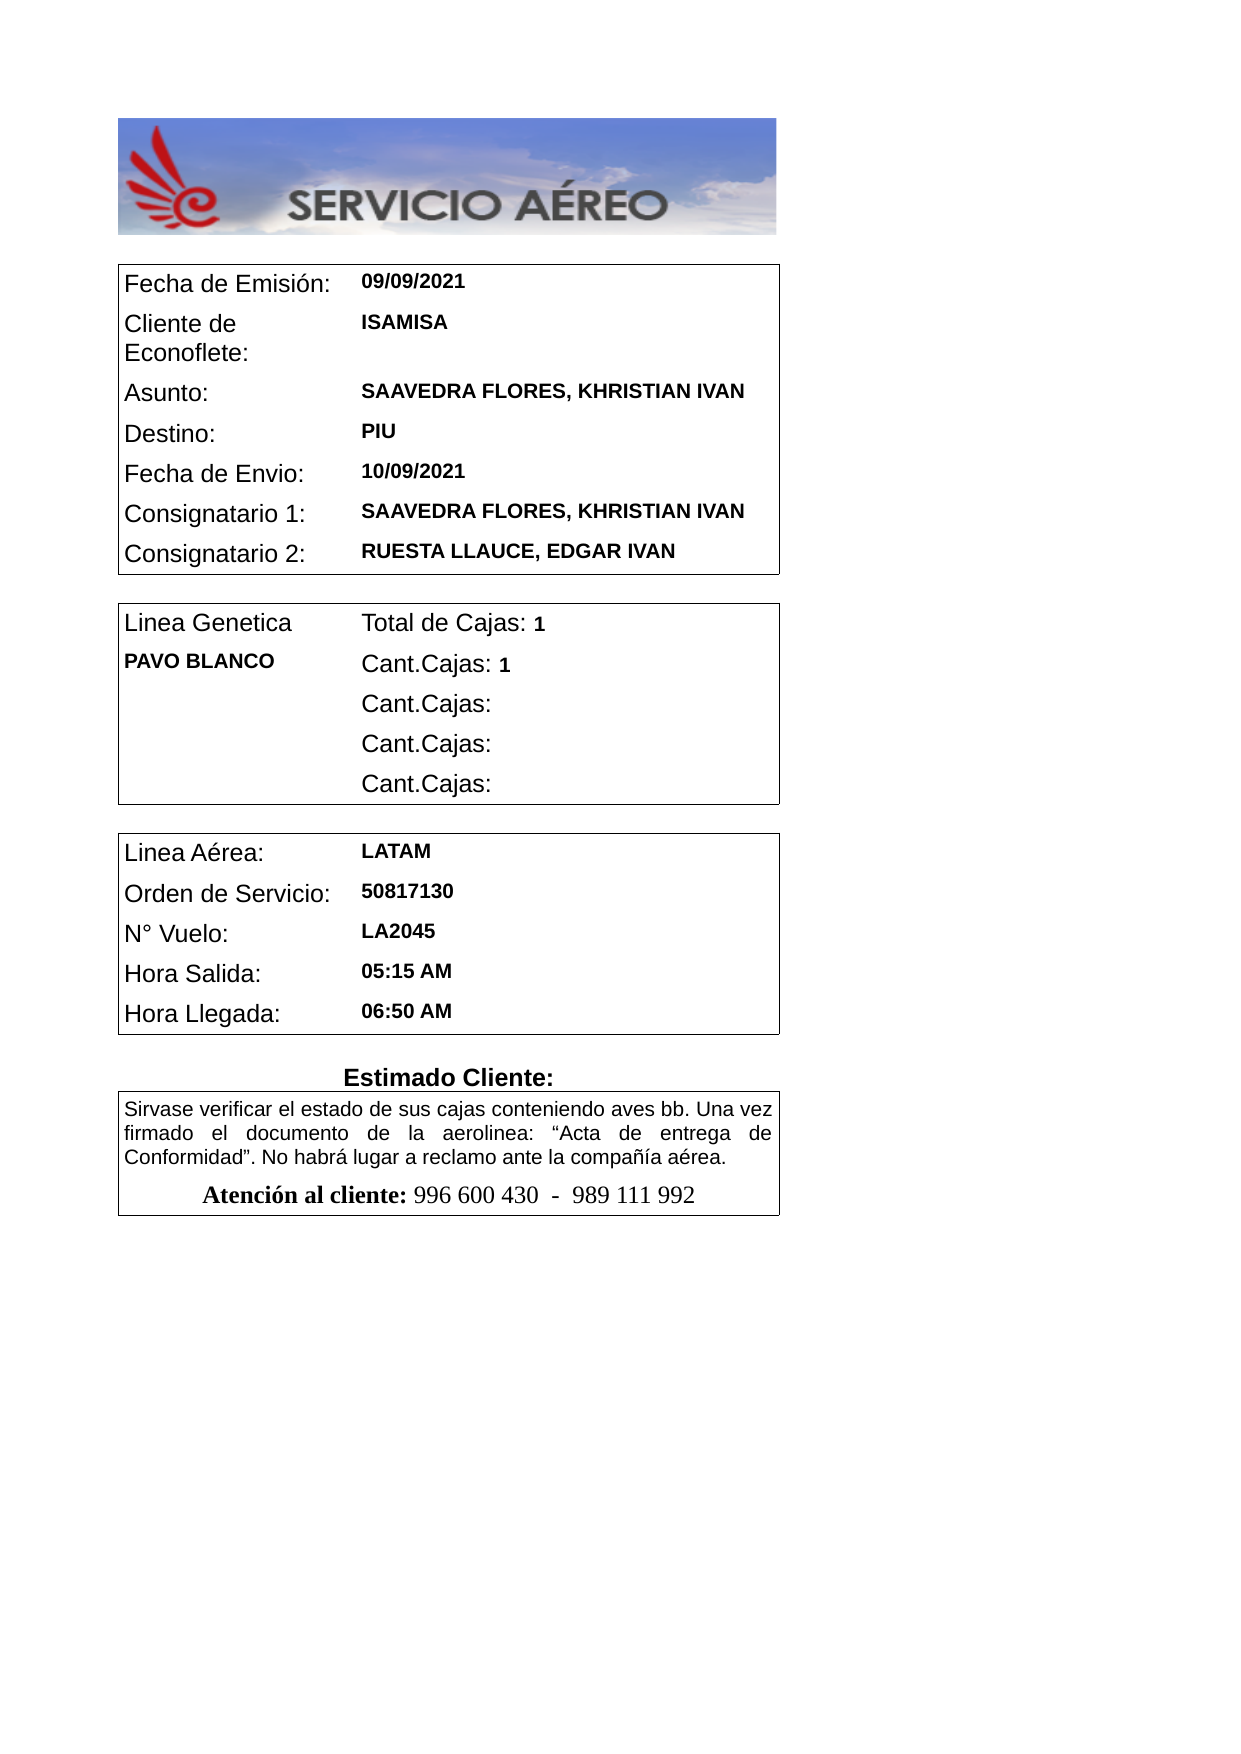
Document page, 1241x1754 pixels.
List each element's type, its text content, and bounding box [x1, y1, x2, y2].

table_header Fecha de Emisión: [119, 265, 356, 304]
table_cell Linea Genetica [119, 604, 356, 643]
table_cell LA2045 [356, 913, 779, 953]
table_cell Cant.Cajas: [356, 764, 779, 804]
table_cell SAAVEDRA FLORES, KHRISTIAN IVAN [356, 373, 779, 413]
table_cell [119, 723, 356, 763]
table_cell Cant.Cajas: [356, 683, 779, 723]
table_cell [118, 575, 356, 603]
table_cell Linea Aérea: [119, 834, 356, 873]
table_cell RUESTA LLAUCE, EDGAR IVAN [356, 534, 779, 574]
table_cell Cant.Cajas: [356, 723, 779, 763]
table_cell [356, 575, 779, 603]
table_cell 06:50 AM [356, 994, 779, 1034]
table_cell Orden de Servicio: [119, 873, 356, 913]
table_cell [118, 805, 356, 833]
table_cell PAVO BLANCO [119, 643, 356, 683]
table_cell Fecha de Envio: [119, 453, 356, 493]
table_cell LATAM [356, 834, 779, 873]
table_cell Estimado Cliente: [118, 1035, 779, 1091]
table_cell PIU [356, 413, 779, 453]
table_cell Consignatario 2: [119, 534, 356, 574]
table_cell [119, 683, 356, 723]
table_cell Total de Cajas: 1 [356, 604, 779, 643]
table_cell 05:15 AM [356, 953, 779, 993]
table_cell Cant.Cajas: 1 [356, 643, 779, 683]
table_cell Consignatario 1: [119, 493, 356, 533]
table_cell Cliente de Econoflete: [119, 304, 356, 373]
table_cell [119, 764, 356, 804]
table_cell Destino: [119, 413, 356, 453]
table_cell Sirvase verificar el estado de sus cajas conteniendo aves bb. Una vez firmado el documento de la aerolinea: “Acta de entrega de Conformidad”. No habrá lugar a reclamo ante la compañía aérea. [119, 1092, 779, 1175]
table_cell Asunto: [119, 373, 356, 413]
table_cell [356, 805, 779, 833]
table_cell N° Vuelo: [119, 913, 356, 953]
table_cell ISAMISA [356, 304, 779, 373]
table_cell SAAVEDRA FLORES, KHRISTIAN IVAN [356, 493, 779, 533]
picture [118, 118, 777, 235]
table_cell Atención al cliente: 996 600 430 - 989 111 992 [119, 1175, 779, 1215]
table_cell 10/09/2021 [356, 453, 779, 493]
table_cell Hora Llegada: [119, 994, 356, 1034]
table_header 09/09/2021 [356, 265, 779, 304]
table_cell 50817130 [356, 873, 779, 913]
table_cell Hora Salida: [119, 953, 356, 993]
